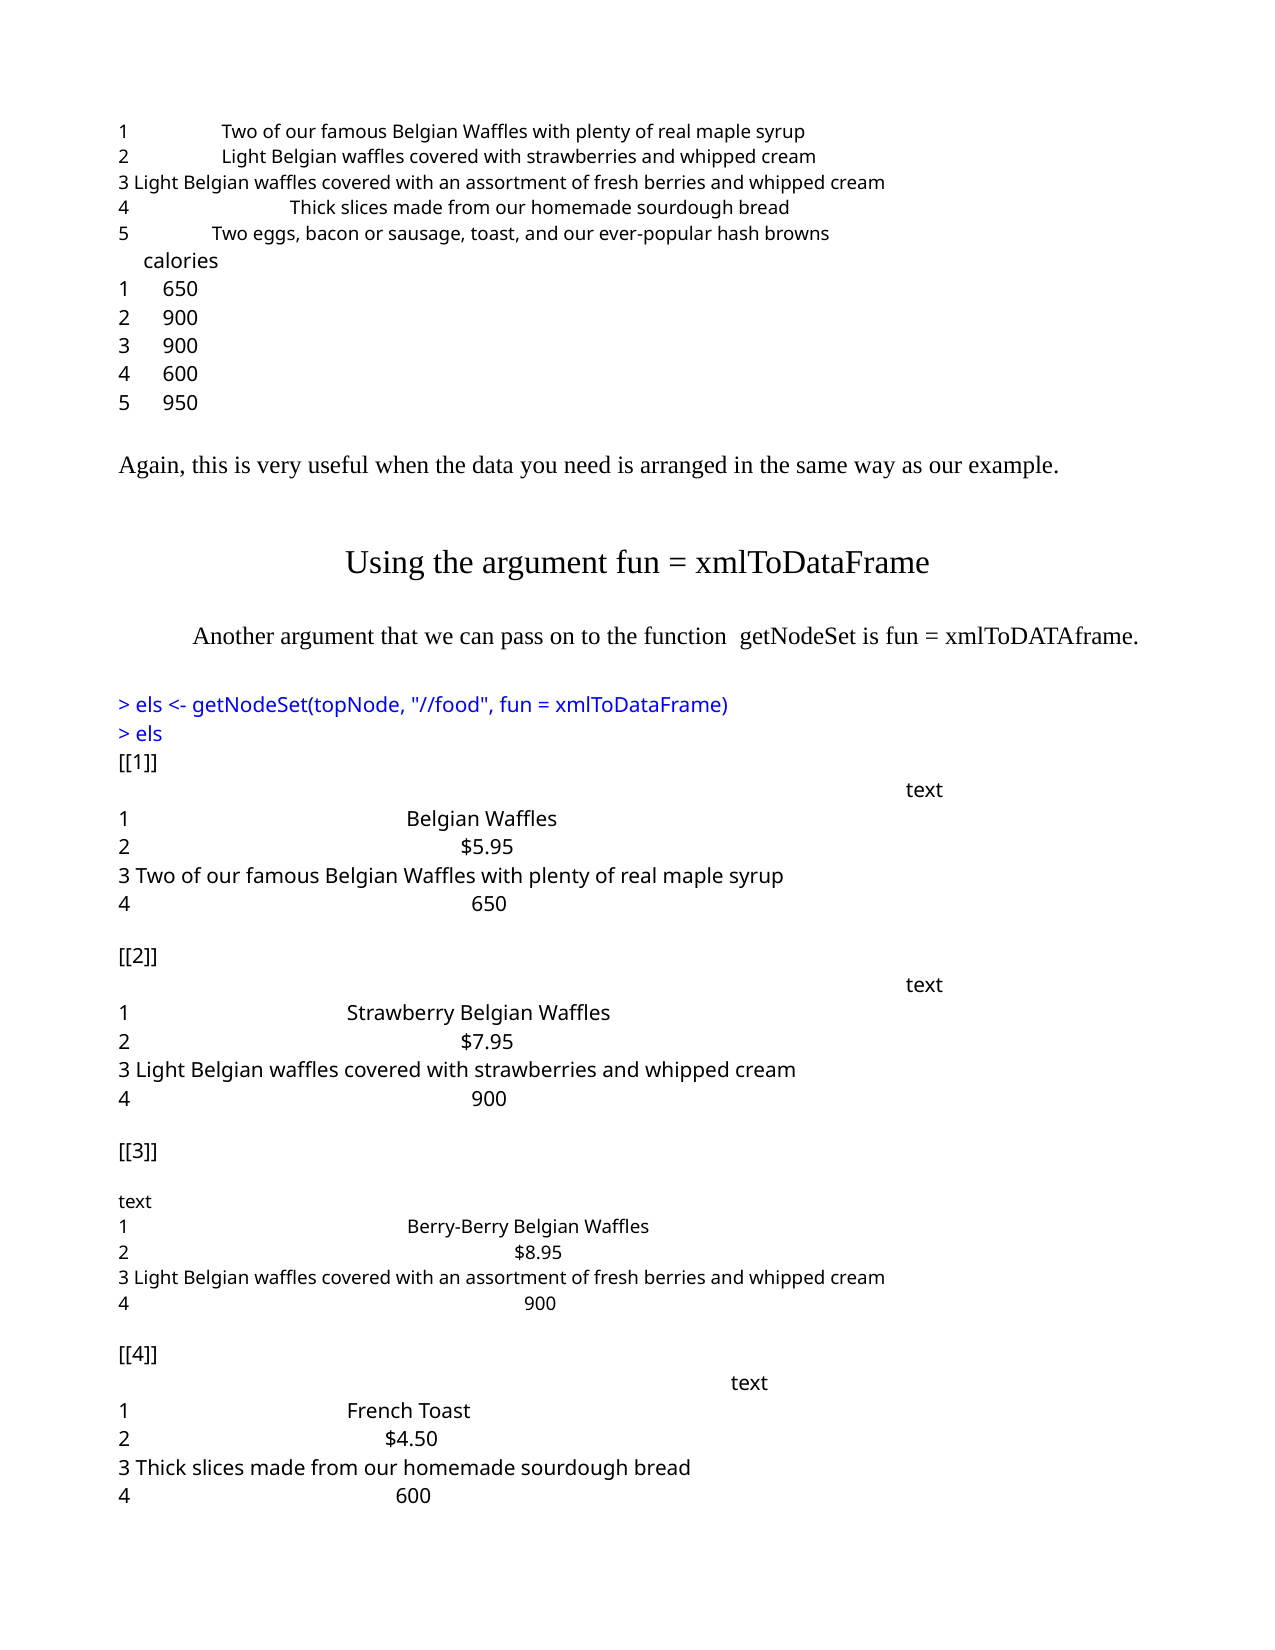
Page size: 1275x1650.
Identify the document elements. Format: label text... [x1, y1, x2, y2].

text 3 Two of our famous Belgian Waffles with plenty of real maple syrup [118, 861, 1157, 889]
text 5 950 [118, 388, 1157, 416]
text 2 $8.95 [118, 1239, 1157, 1264]
text 4 Thick slices made from our homemade sourdough bread [118, 195, 1157, 220]
text 1 650 [118, 274, 1157, 303]
text 4 600 [118, 1481, 1157, 1510]
text > els [118, 719, 1157, 747]
text 5 Two eggs, bacon or sausage, toast, and our ever-popular hash browns [118, 220, 1157, 246]
text 2 $4.50 [118, 1424, 1157, 1453]
text 3 Thick slices made from our homemade sourdough bread [118, 1453, 1157, 1481]
text Another argument that we can pass on to the function getNodeSet is fun = xmlToDATAframe. [118, 621, 1157, 650]
text 4 600 [118, 359, 1157, 388]
text 1 Belgian Waffles [118, 804, 1157, 832]
text text [118, 1368, 1157, 1396]
text 3 Light Belgian waffles covered with an assortment of fresh berries and whipped cream [118, 1264, 1157, 1290]
text 3 900 [118, 331, 1157, 359]
text text [118, 1164, 1157, 1213]
text 2 $5.95 [118, 832, 1157, 861]
text [[2]] [118, 941, 1157, 970]
text Using the argument fun = xmlToDataFrame [118, 542, 1157, 581]
text 2 $7.95 [118, 1027, 1157, 1055]
text 1 Berry-Berry Belgian Waffles [118, 1213, 1157, 1239]
text text [118, 776, 1157, 804]
text 4 900 [118, 1084, 1157, 1112]
text [[4]] [118, 1339, 1157, 1368]
text 2 900 [118, 303, 1157, 331]
text 4 650 [118, 889, 1157, 918]
text text [118, 970, 1157, 998]
text 1 Strawberry Belgian Waffles [118, 998, 1157, 1027]
text [[3]] [118, 1136, 1157, 1164]
text 3 Light Belgian waffles covered with an assortment of fresh berries and whipped cream [118, 169, 1157, 195]
text 2 Light Belgian waffles covered with strawberries and whipped cream [118, 144, 1157, 169]
text 1 French Toast [118, 1396, 1157, 1424]
text Again, this is very useful when the data you need is arranged in the same way as our example. [118, 451, 1157, 479]
text calories [118, 246, 1157, 274]
text 4 900 [118, 1290, 1157, 1316]
text > els <- getNodeSet(topNode, "//food", fun = xmlToDataFrame) [118, 690, 1157, 719]
text [[1]] [118, 747, 1157, 776]
text 1 Two of our famous Belgian Waffles with plenty of real maple syrup [118, 118, 1157, 144]
text 3 Light Belgian waffles covered with strawberries and whipped cream [118, 1055, 1157, 1084]
